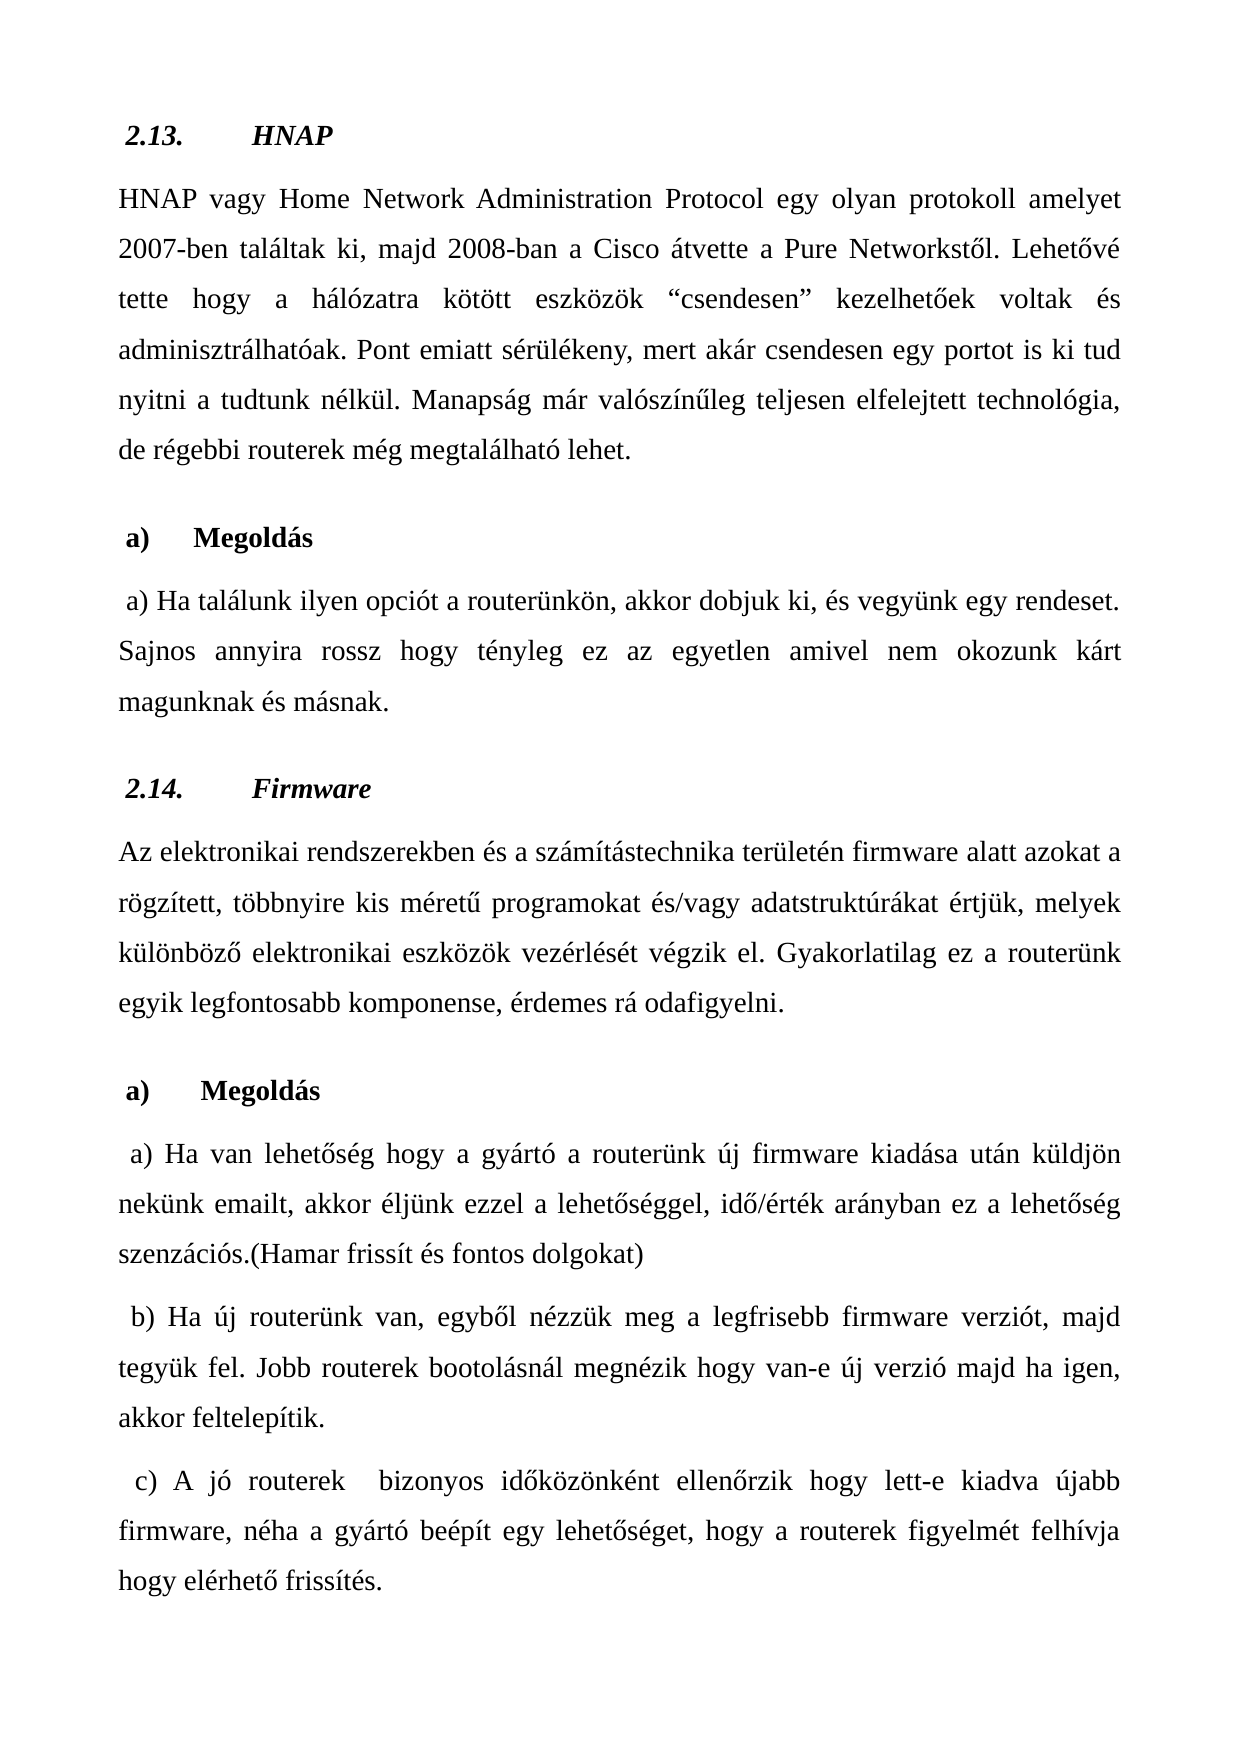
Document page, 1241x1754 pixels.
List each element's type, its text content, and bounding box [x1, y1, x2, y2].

subtitle Firmware [118, 772, 1122, 805]
text a) Ha találunk ilyen opciót a routerünkön, akkor dobjuk ki, és vegyünk egy rendeset. Sajnos annyira rossz hogy tényleg ez az egyetlen amivel nem okozunk kárt magunknak és másnak. [118, 583, 1122, 717]
subtitle HNAP [118, 118, 1122, 152]
text Az elektronikai rendszerekben és a számítástechnika területén firmware alatt azokat a rögzített, többnyire kis méretű programokat és/vagy adatstruktúrákat értjük, melyek különböző elektronikai eszközök vezérlését végzik el. Gyakorlatilag ez a routerünk egyik legfontosabb komponense, érdemes rá odafigyelni. [118, 834, 1122, 1019]
subtitle Megoldás [118, 520, 1122, 554]
text b) Ha új routerünk van, egyből nézzük meg a legfrisebb firmware verziót, majd tegyük fel. Jobb routerek bootolásnál megnézik hogy van-e új verzió majd ha igen, akkor feltelepítik. [118, 1299, 1122, 1433]
text c) A jó routerek bizonyos időközönként ellenőrzik hogy lett-e kiadva újabb firmware, néha a gyártó beépít egy lehetőséget, hogy a routerek figyelmét felhívja hogy elérhető frissítés. [118, 1463, 1122, 1597]
subtitle Megoldás [118, 1073, 1122, 1107]
text a) Ha van lehetőség hogy a gyártó a routerünk új firmware kiadása után küldjön nekünk emailt, akkor éljünk ezzel a lehetőséggel, idő/érték arányban ez a lehetőség szenzációs.(Hamar frissít és fontos dolgokat) [118, 1136, 1122, 1270]
text HNAP vagy Home Network Administration Protocol egy olyan protokoll amelyet 2007-ben találtak ki, majd 2008-ban a Cisco átvette a Pure Networkstől. Lehetővé tette hogy a hálózatra kötött eszközök “csendesen” kezelhetőek voltak és adminisztrálhatóak. Pont emiatt sérülékeny, mert akár csendesen egy portot is ki tud nyitni a tudtunk nélkül. Manapság már valószínűleg teljesen elfelejtett technológia, de régebbi routerek még megtalálható lehet. [118, 181, 1122, 466]
